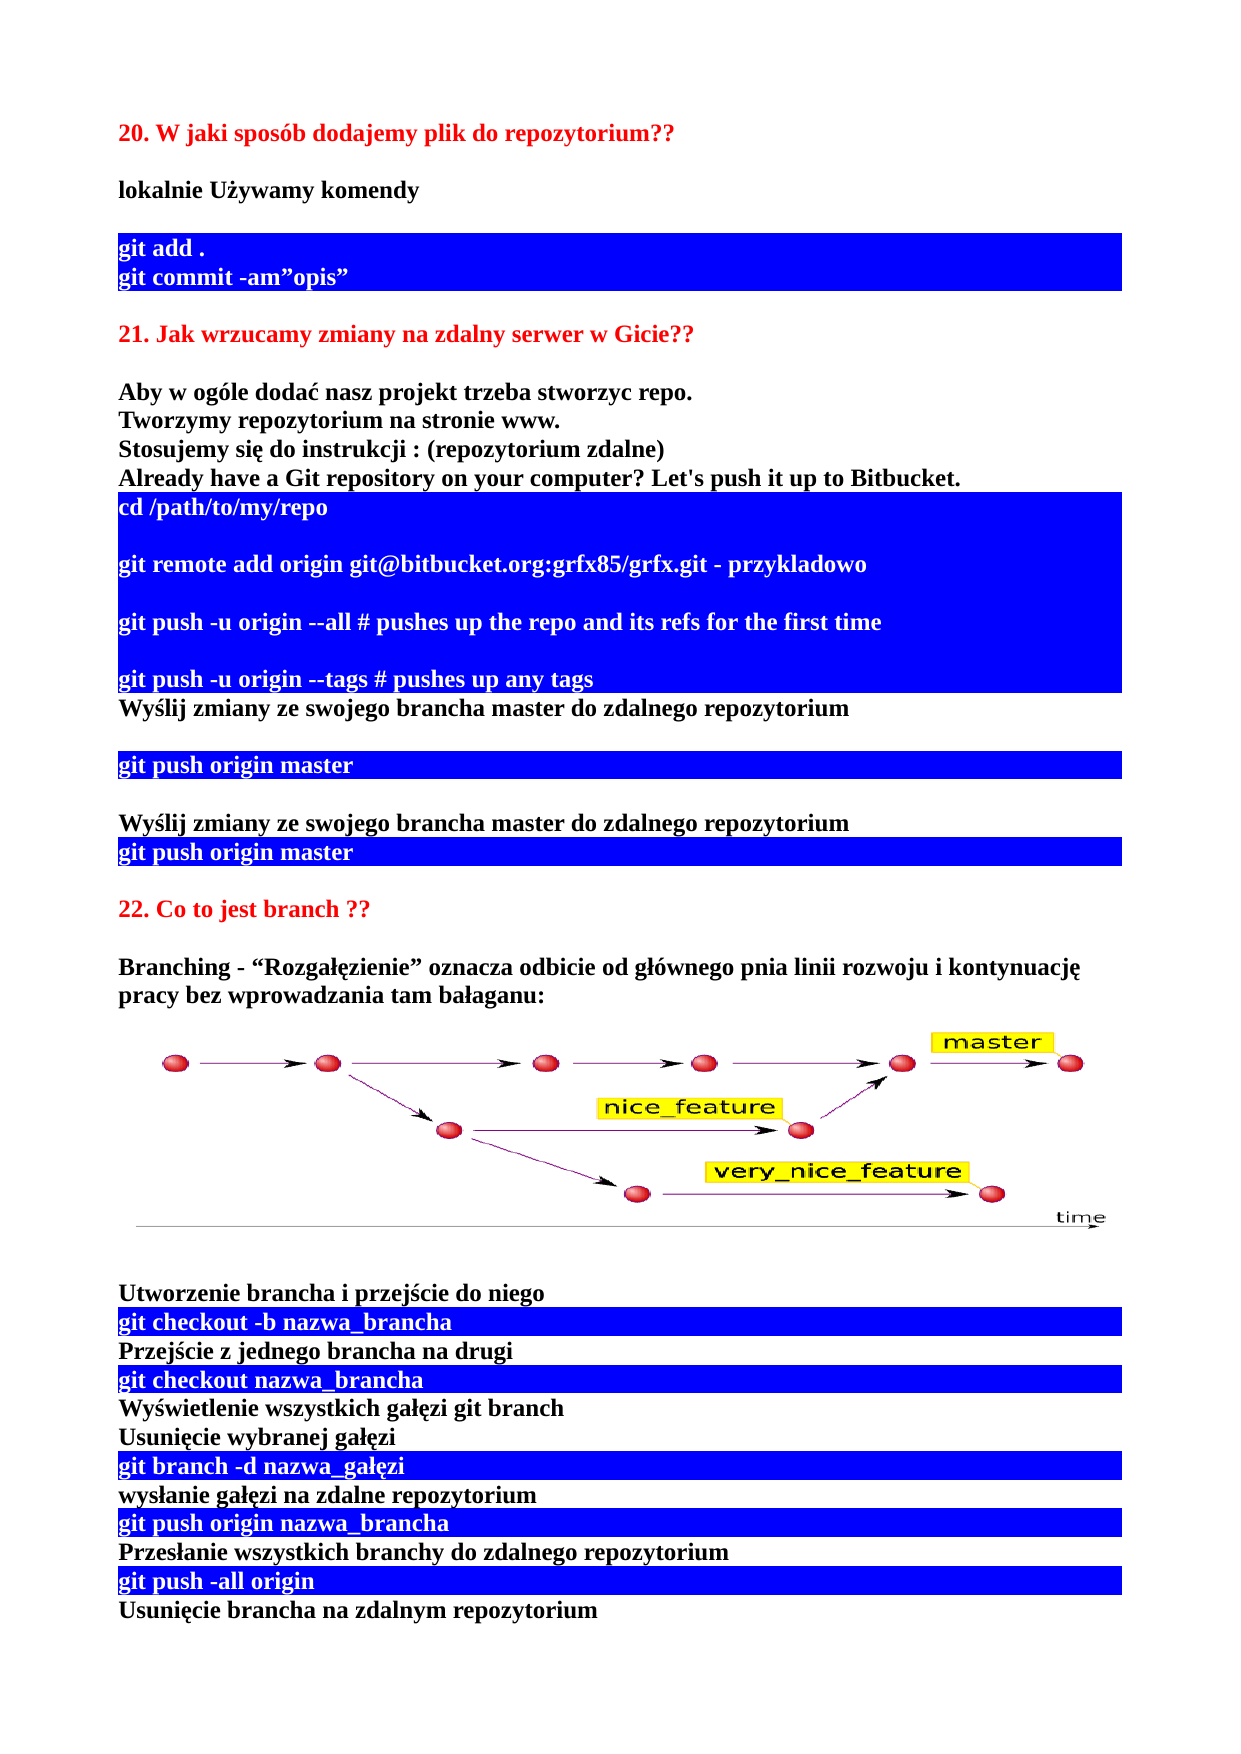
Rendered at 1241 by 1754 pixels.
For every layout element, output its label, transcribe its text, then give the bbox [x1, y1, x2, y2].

text Przesłanie wszystkich branchy do zdalnego repozytorium [118, 1537, 1122, 1566]
text 20. W jaki sposób dodajemy plik do repozytorium?? [118, 118, 1122, 147]
text git checkout -b nazwa_brancha [118, 1307, 1122, 1336]
text Wyślij zmiany ze swojego brancha master do zdalnego repozytorium [118, 808, 1122, 837]
text Tworzymy repozytorium na stronie www. [118, 406, 1122, 434]
text git commit -am”opis” [118, 262, 1122, 291]
text 21. Jak wrzucamy zmiany na zdalny serwer w Gicie?? [118, 319, 1122, 348]
text wysłanie gałęzi na zdalne repozytorium [118, 1480, 1122, 1508]
text git checkout nazwa_brancha [118, 1365, 1122, 1393]
text git push origin master [118, 837, 1122, 866]
text Przejście z jednego brancha na drugi [118, 1336, 1122, 1365]
text Branching - “Rozgałęzienie” oznacza odbicie od głównego pnia linii rozwoju i kontynuację pracy bez wprowadzania tam bałaganu: [118, 952, 1122, 1009]
picture [118, 1009, 1123, 1279]
text git push origin master [118, 751, 1122, 779]
text git push -u origin --all # pushes up the repo and its refs for the first time [118, 607, 1122, 636]
text Utworzenie brancha i przejście do niego [118, 1279, 1122, 1307]
text git push -u origin --tags # pushes up any tags [118, 664, 1122, 693]
text cd /path/to/my/repo [118, 492, 1122, 521]
text Usunięcie brancha na zdalnym repozytorium [118, 1595, 1122, 1623]
text git branch -d nazwa_gałęzi [118, 1451, 1122, 1480]
text Aby w ogóle dodać nasz projekt trzeba stworzyc repo. [118, 377, 1122, 406]
text git push -all origin [118, 1566, 1122, 1595]
text Stosujemy się do instrukcji : (repozytorium zdalne) [118, 434, 1122, 463]
text lokalnie Używamy komendy [118, 176, 1122, 204]
text 22. Co to jest branch ?? [118, 894, 1122, 923]
text git push origin nazwa_brancha [118, 1508, 1122, 1537]
text Usunięcie wybranej gałęzi [118, 1422, 1122, 1451]
text git remote add origin git@bitbucket.org:grfx85/grfx.git - przykladowo [118, 549, 1122, 578]
text Already have a Git repository on your computer? Let's push it up to Bitbucket. [118, 463, 1122, 492]
text git add . [118, 233, 1122, 262]
text Wyślij zmiany ze swojego brancha master do zdalnego repozytorium [118, 693, 1122, 722]
text Wyświetlenie wszystkich gałęzi git branch [118, 1393, 1122, 1422]
